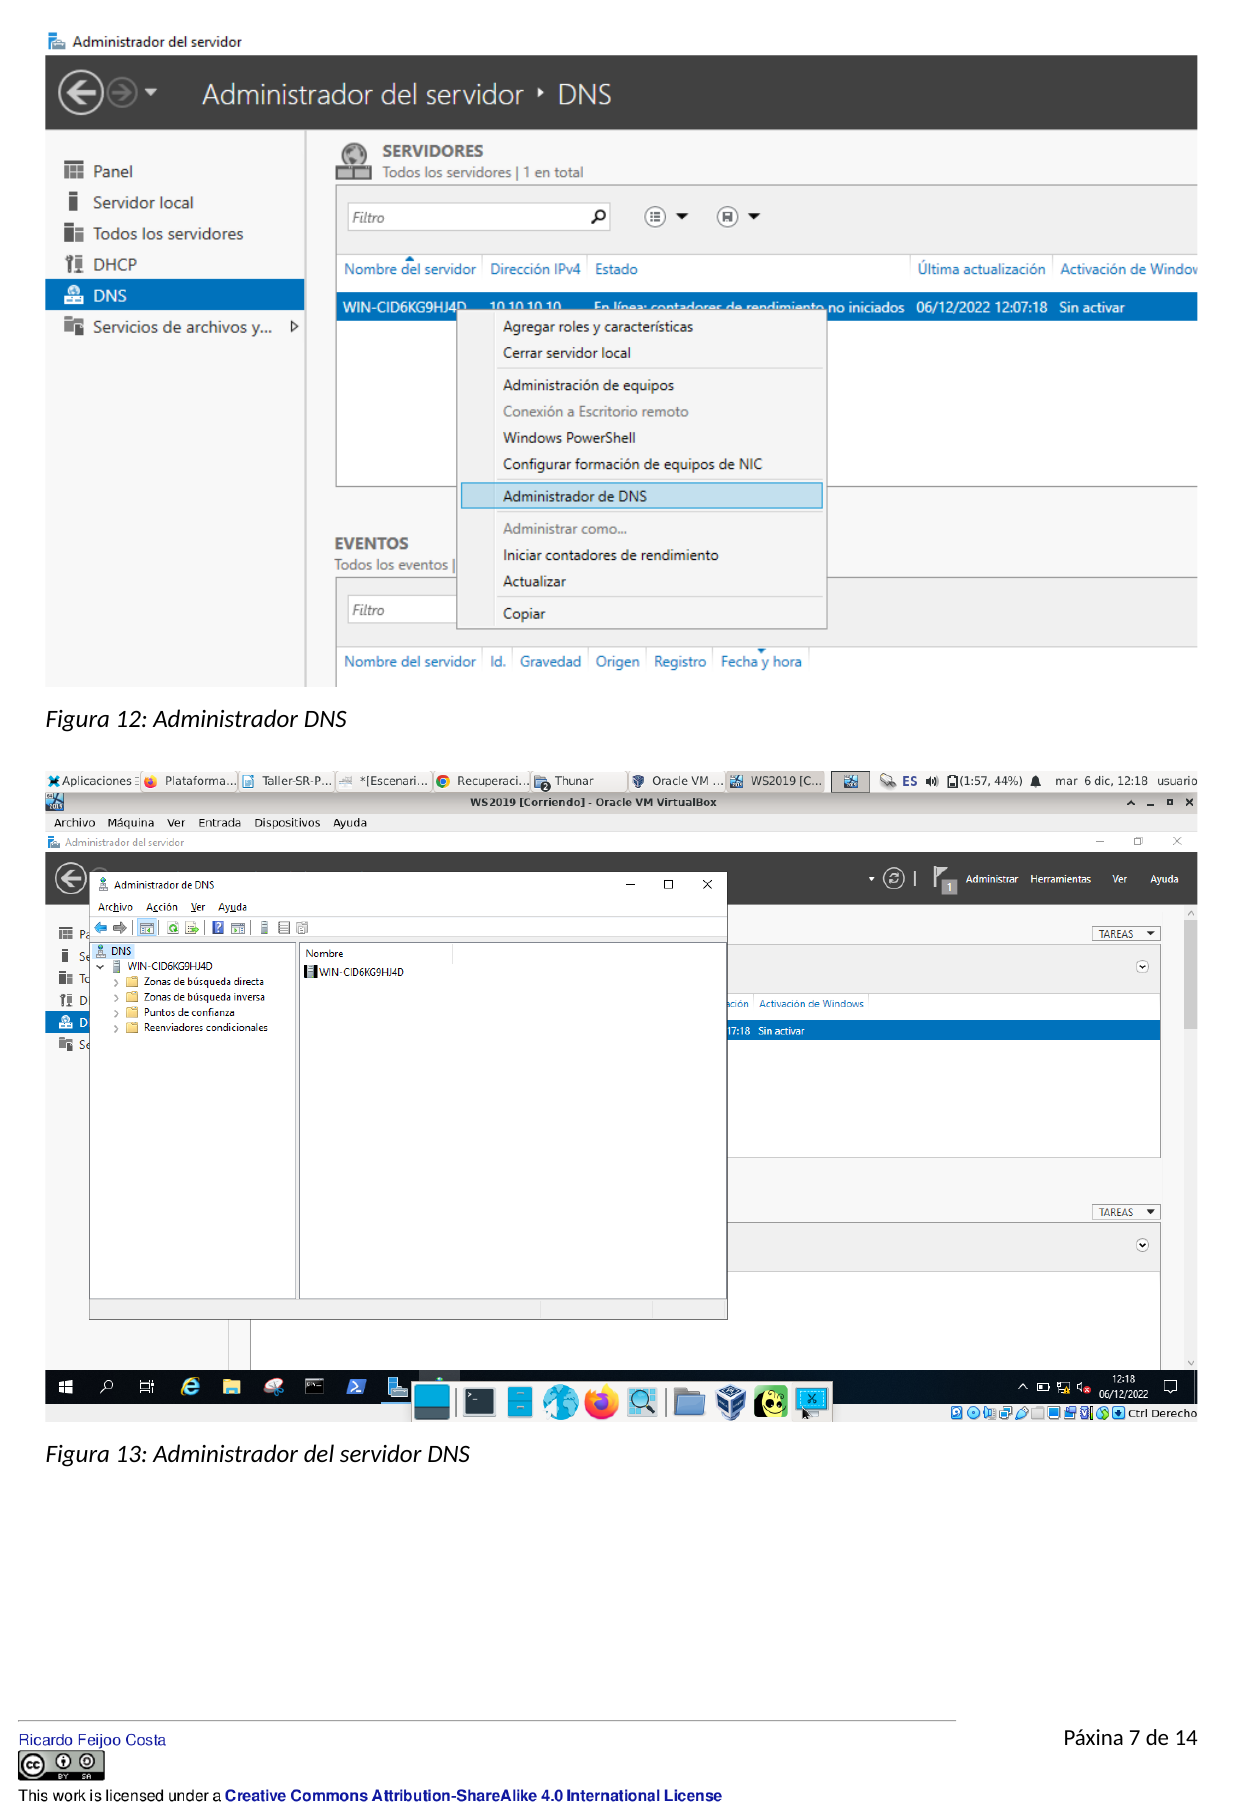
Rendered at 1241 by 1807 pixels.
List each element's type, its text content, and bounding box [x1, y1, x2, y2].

picture [8, 1715, 957, 1806]
picture [45, 771, 1198, 1422]
text Figura 13: Administrador del servidor DNS [45, 1422, 1197, 1469]
picture [45, 30, 1198, 687]
text Figura 12: Administrador DNS [45, 687, 1197, 734]
